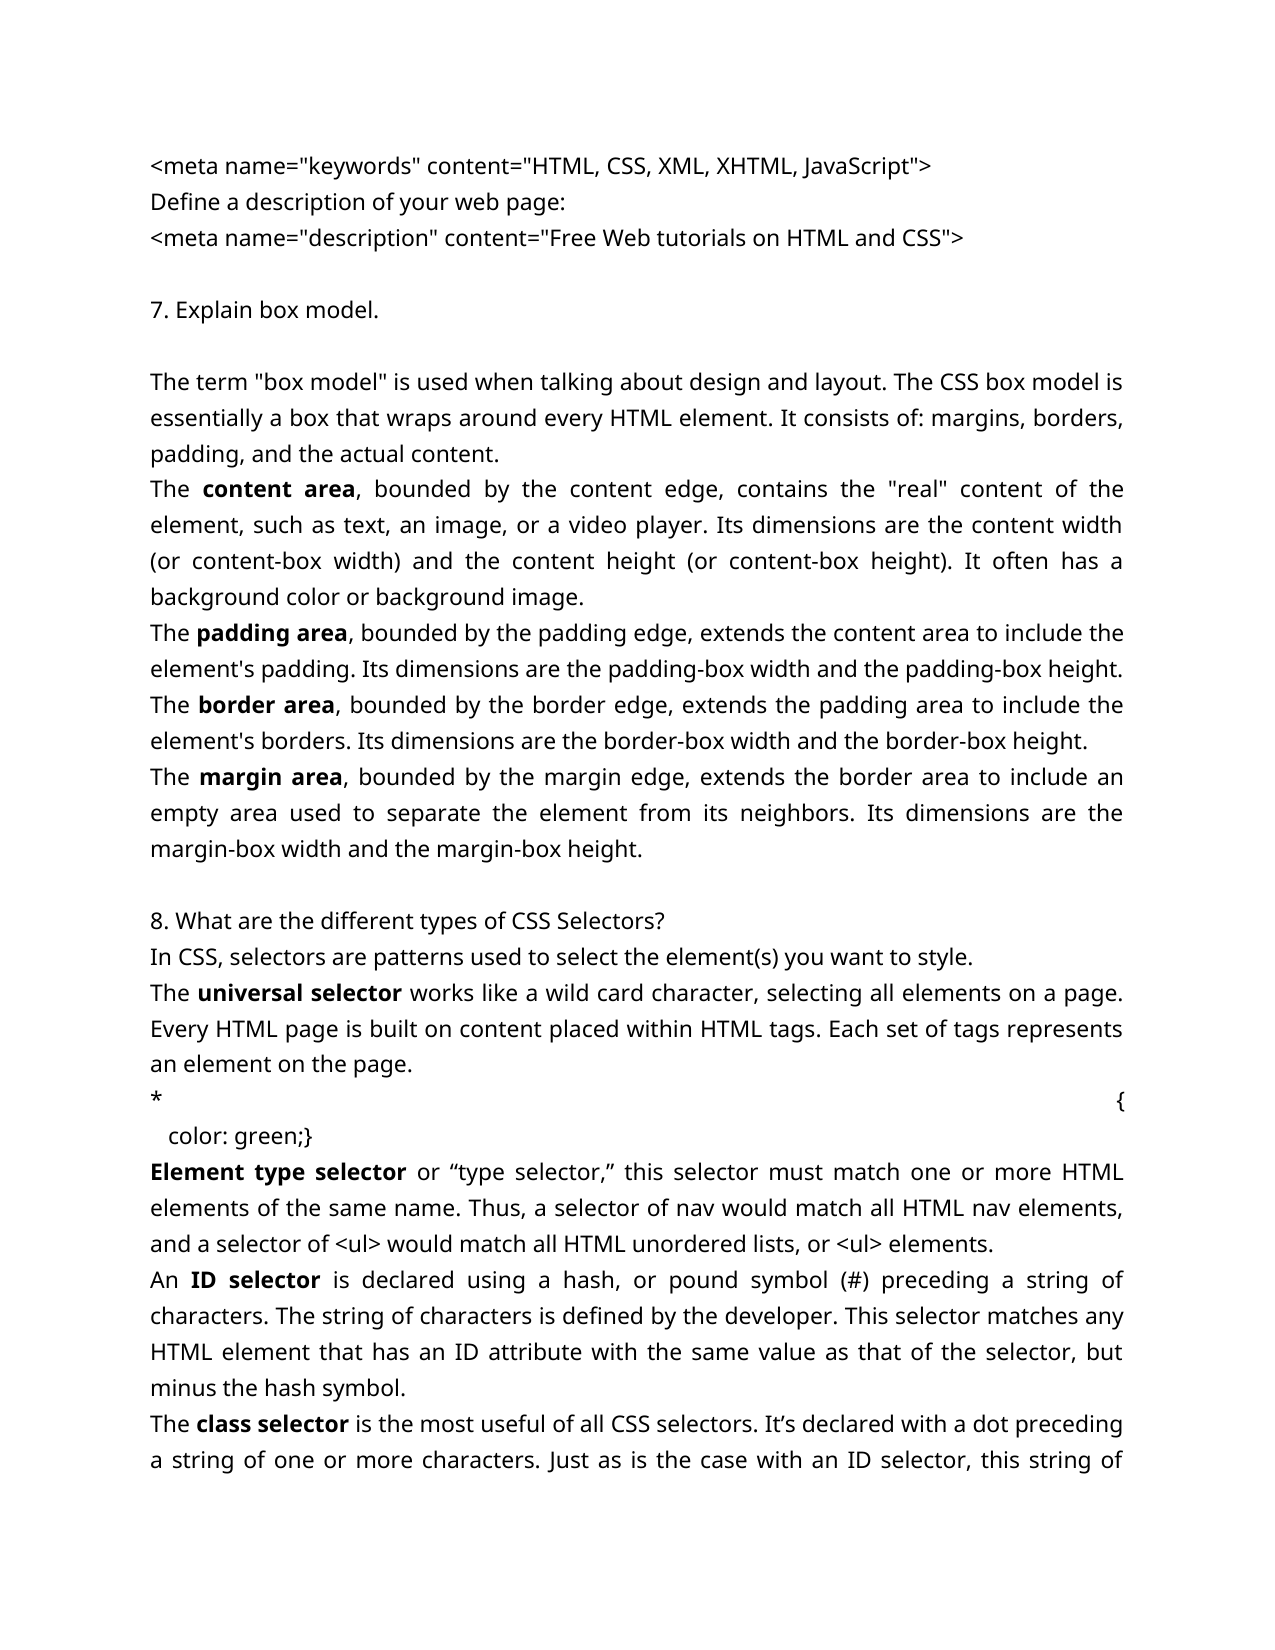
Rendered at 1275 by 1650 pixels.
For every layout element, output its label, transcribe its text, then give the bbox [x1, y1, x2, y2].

text The class selector is the most useful of all CSS selectors. It’s declared with a dot preceding a string of one or more characters. Just as is the case with an ID selector, this string of [150, 1408, 1125, 1475]
text <meta name="keywords" content="HTML, CSS, XML, XHTML, JavaScript"> [150, 150, 1125, 181]
text Element type selector or “type selector,” this selector must match one or more HTML elements of the same name. Thus, a selector of nav would match all HTML nav elements, and a selector of <ul> would match all HTML unordered lists, or <ul> elements. [150, 1156, 1125, 1259]
text 8. What are the different types of CSS Selectors? [150, 905, 1125, 936]
text Define a description of your web page: [150, 186, 1125, 217]
text The content area, bounded by the content edge, contains the "real" content of the element, such as text, an image, or a video player. Its dimensions are the content width (or content-box width) and the content height (or content-box height). It often has a background color or background image. [150, 473, 1125, 612]
text In CSS, selectors are patterns used to select the element(s) you want to style. [150, 941, 1125, 972]
text The margin area, bounded by the margin edge, extends the border area to include an empty area used to separate the element from its neighbors. Its dimensions are the margin-box width and the margin-box height. [150, 761, 1125, 864]
text The padding area, bounded by the padding edge, extends the content area to include the element's padding. Its dimensions are the padding-box width and the padding-box height. [150, 617, 1125, 684]
text The term "box model" is used when talking about design and layout. The CSS box model is essentially a box that wraps around every HTML element. It consists of: margins, borders, padding, and the actual content. [150, 366, 1125, 469]
text 7. Explain box model. [150, 294, 1125, 325]
text The universal selector works like a wild card character, selecting all elements on a page. Every HTML page is built on content placed within HTML tags. Each set of tags represents an element on the page. [150, 977, 1125, 1080]
text An ID selector is declared using a hash, or pound symbol (#) preceding a string of characters. The string of characters is defined by the developer. This selector matches any HTML element that has an ID attribute with the same value as that of the selector, but minus the hash symbol. [150, 1264, 1125, 1403]
text * { color: green;} [150, 1084, 1125, 1152]
text The border area, bounded by the border edge, extends the padding area to include the element's borders. Its dimensions are the border-box width and the border-box height. [150, 689, 1125, 756]
text <meta name="description" content="Free Web tutorials on HTML and CSS"> [150, 222, 1125, 253]
